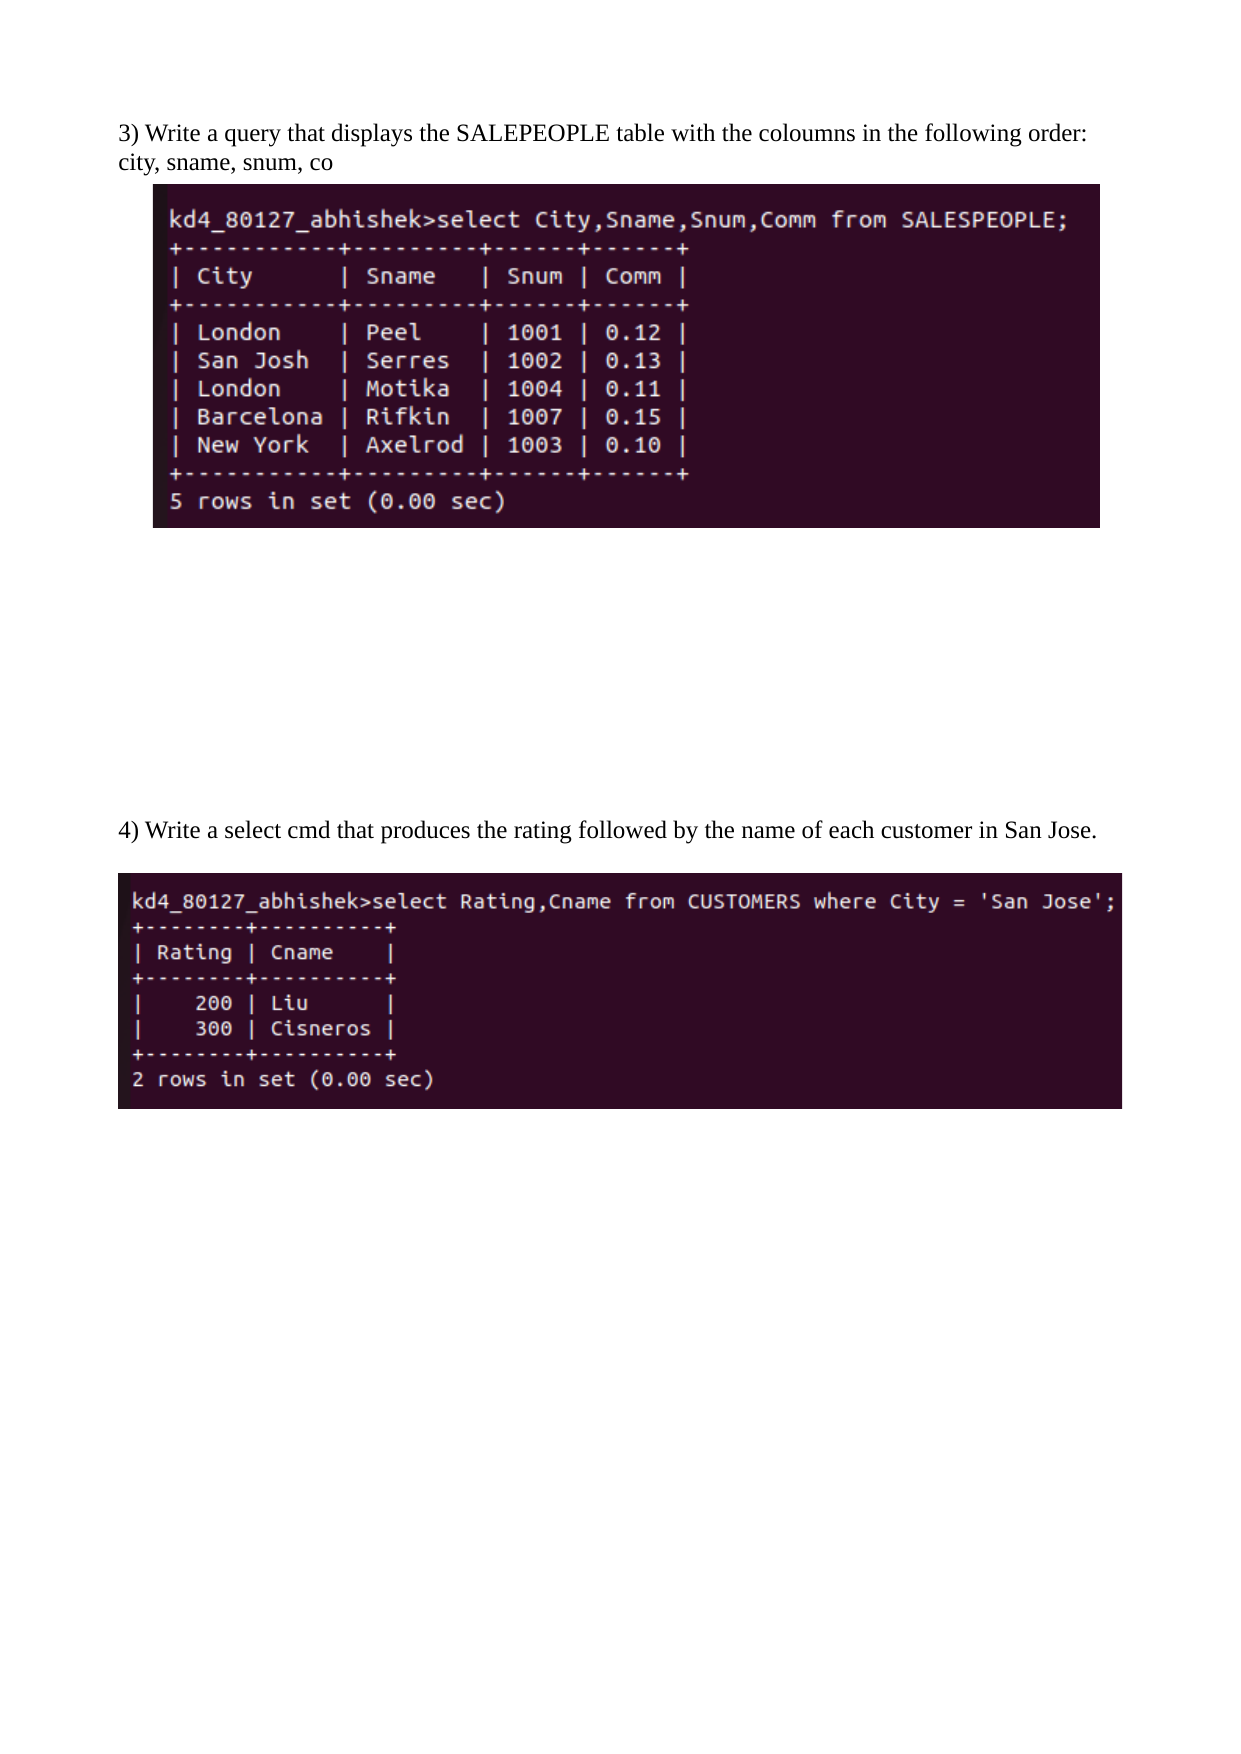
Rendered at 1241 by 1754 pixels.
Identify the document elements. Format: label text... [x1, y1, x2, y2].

text city, sname, snum, co [118, 147, 1122, 176]
text 3) Write a query that displays the SALEPEOPLE table with the coloumns in the following order: [118, 118, 1122, 147]
text 4) Write a select cmd that produces the rating followed by the name of each customer in San Jose. [118, 816, 1122, 844]
picture [118, 873, 1123, 1109]
picture [152, 184, 1100, 528]
